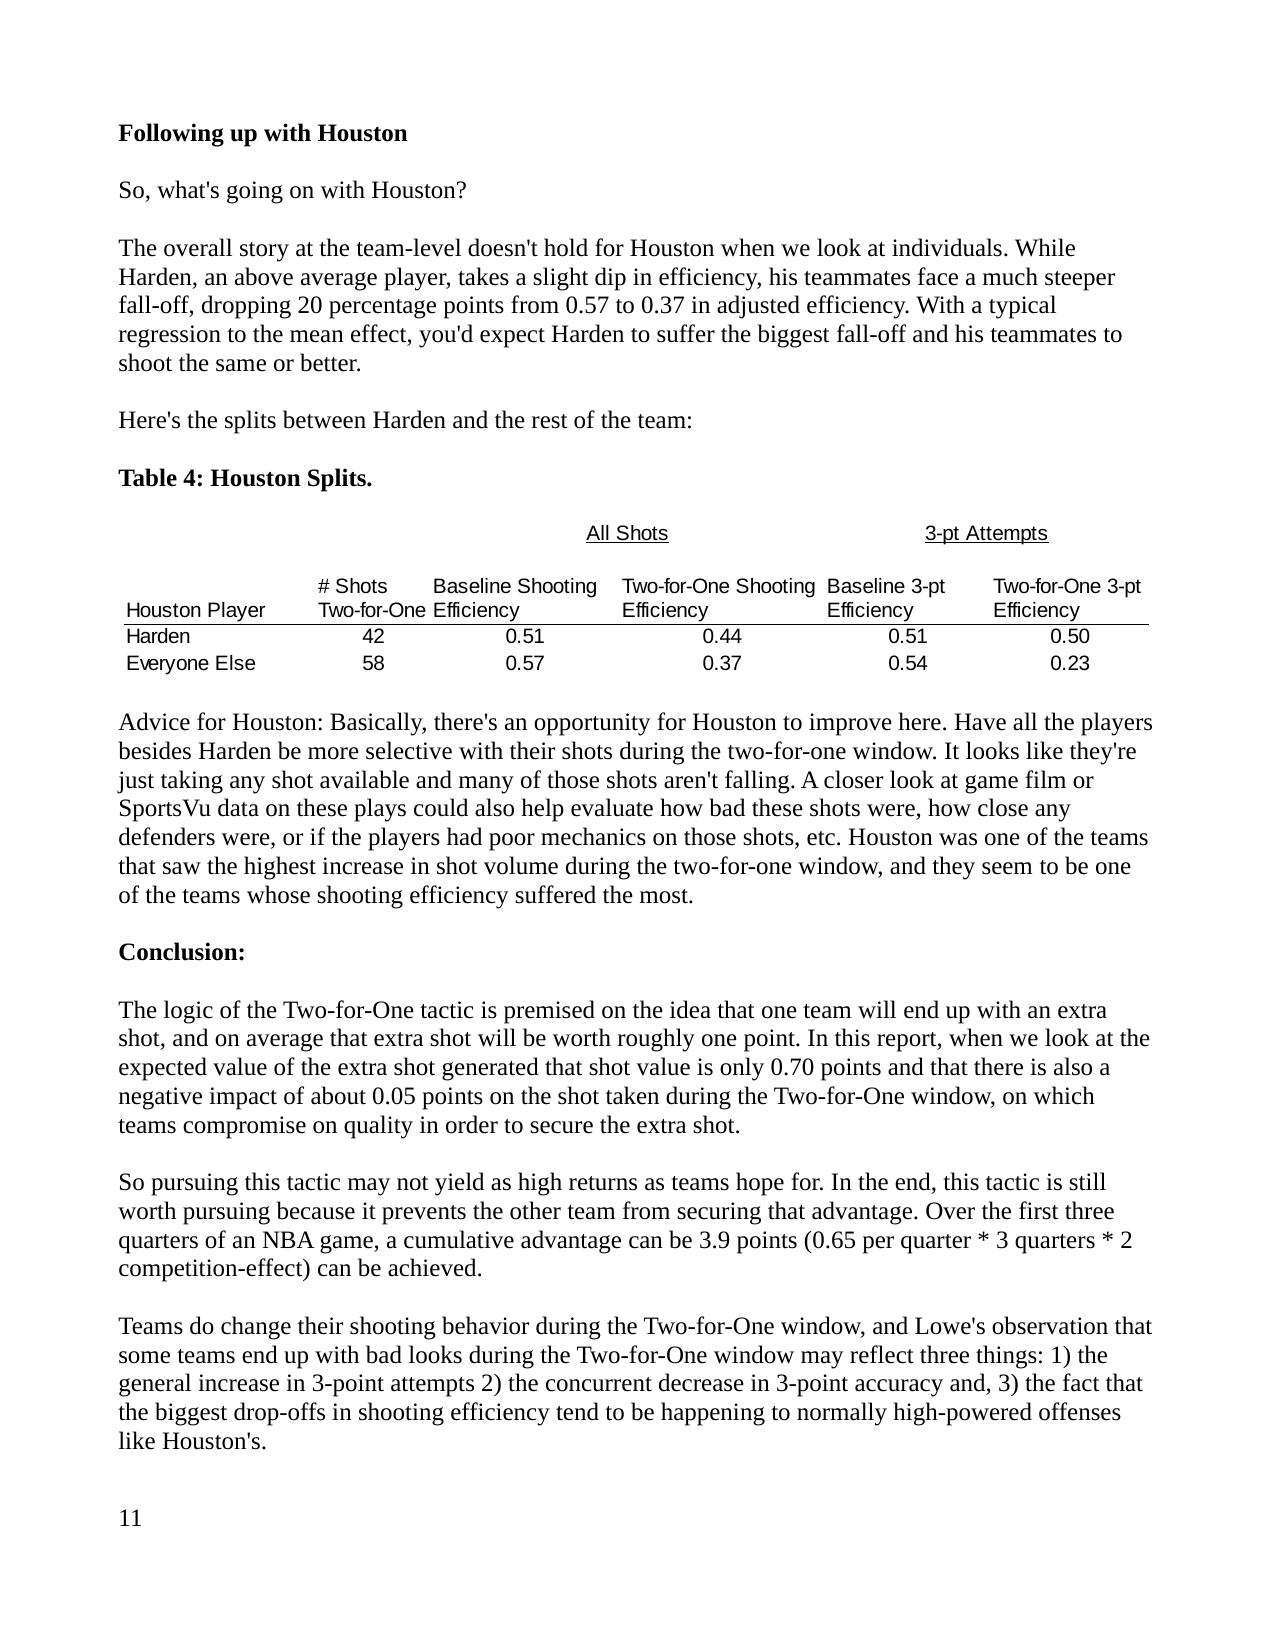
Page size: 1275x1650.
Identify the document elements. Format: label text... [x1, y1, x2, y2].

text Table 4: Houston Splits. [118, 463, 1157, 492]
text So pursuing this tactic may not yield as high returns as teams hope for. In the end, this tactic is still worth pursuing because it prevents the other team from securing that advantage. Over the first three quarters of an NBA game, a cumulative advantage can be 3.9 points (0.65 per quarter * 3 quarters * 2 competition-effect) can be achieved. [118, 1167, 1157, 1282]
text Here's the splits between Harden and the rest of the team: [118, 406, 1157, 434]
text Following up with Houston [118, 118, 1157, 147]
text Conclusion: [118, 937, 1157, 966]
text The logic of the Two-for-One tactic is premised on the idea that one team will end up with an extra shot, and on average that extra shot will be worth roughly one point. In this report, when we look at the expected value of the extra shot generated that shot value is only 0.70 points and that there is also a negative impact of about 0.05 points on the shot taken during the Two-for-One window, on which teams compromise on quality in order to secure the extra shot. [118, 995, 1157, 1138]
text The overall story at the team-level doesn't hold for Houston when we look at individuals. While Harden, an above average player, takes a slight dip in efficiency, his teammates face a much steeper fall-off, dropping 20 percentage points from 0.57 to 0.37 in adjusted efficiency. With a typical regression to the mean effect, you'd expect Harden to suffer the biggest fall-off and his teammates to shoot the same or better. [118, 233, 1157, 377]
text Teams do change their shooting behavior during the Two-for-One window, and Lowe's observation that some teams end up with bad looks during the Two-for-One window may reflect three things: 1) the general increase in 3-point attempts 2) the concurrent decrease in 3-point accuracy and, 3) the fact that the biggest drop-offs in shooting efficiency tend to be happening to normally high-powered offenses like Houston's. [118, 1311, 1157, 1455]
text Advice for Houston: Basically, there's an opportunity for Houston to improve here. Have all the players besides Harden be more selective with their shots during the two-for-one window. It looks like they're just taking any shot available and many of those shots aren't falling. A closer look at game film or SportsVu data on these plays could also help evaluate how bad these shots were, how close any defenders were, or if the players had poor mechanics on those shots, etc. Houston was one of the teams that saw the highest increase in shot volume during the two-for-one window, and they seem to be one of the teams whose shooting efficiency suffered the most. [118, 707, 1157, 908]
text So, what's going on with Houston? [118, 176, 1157, 204]
